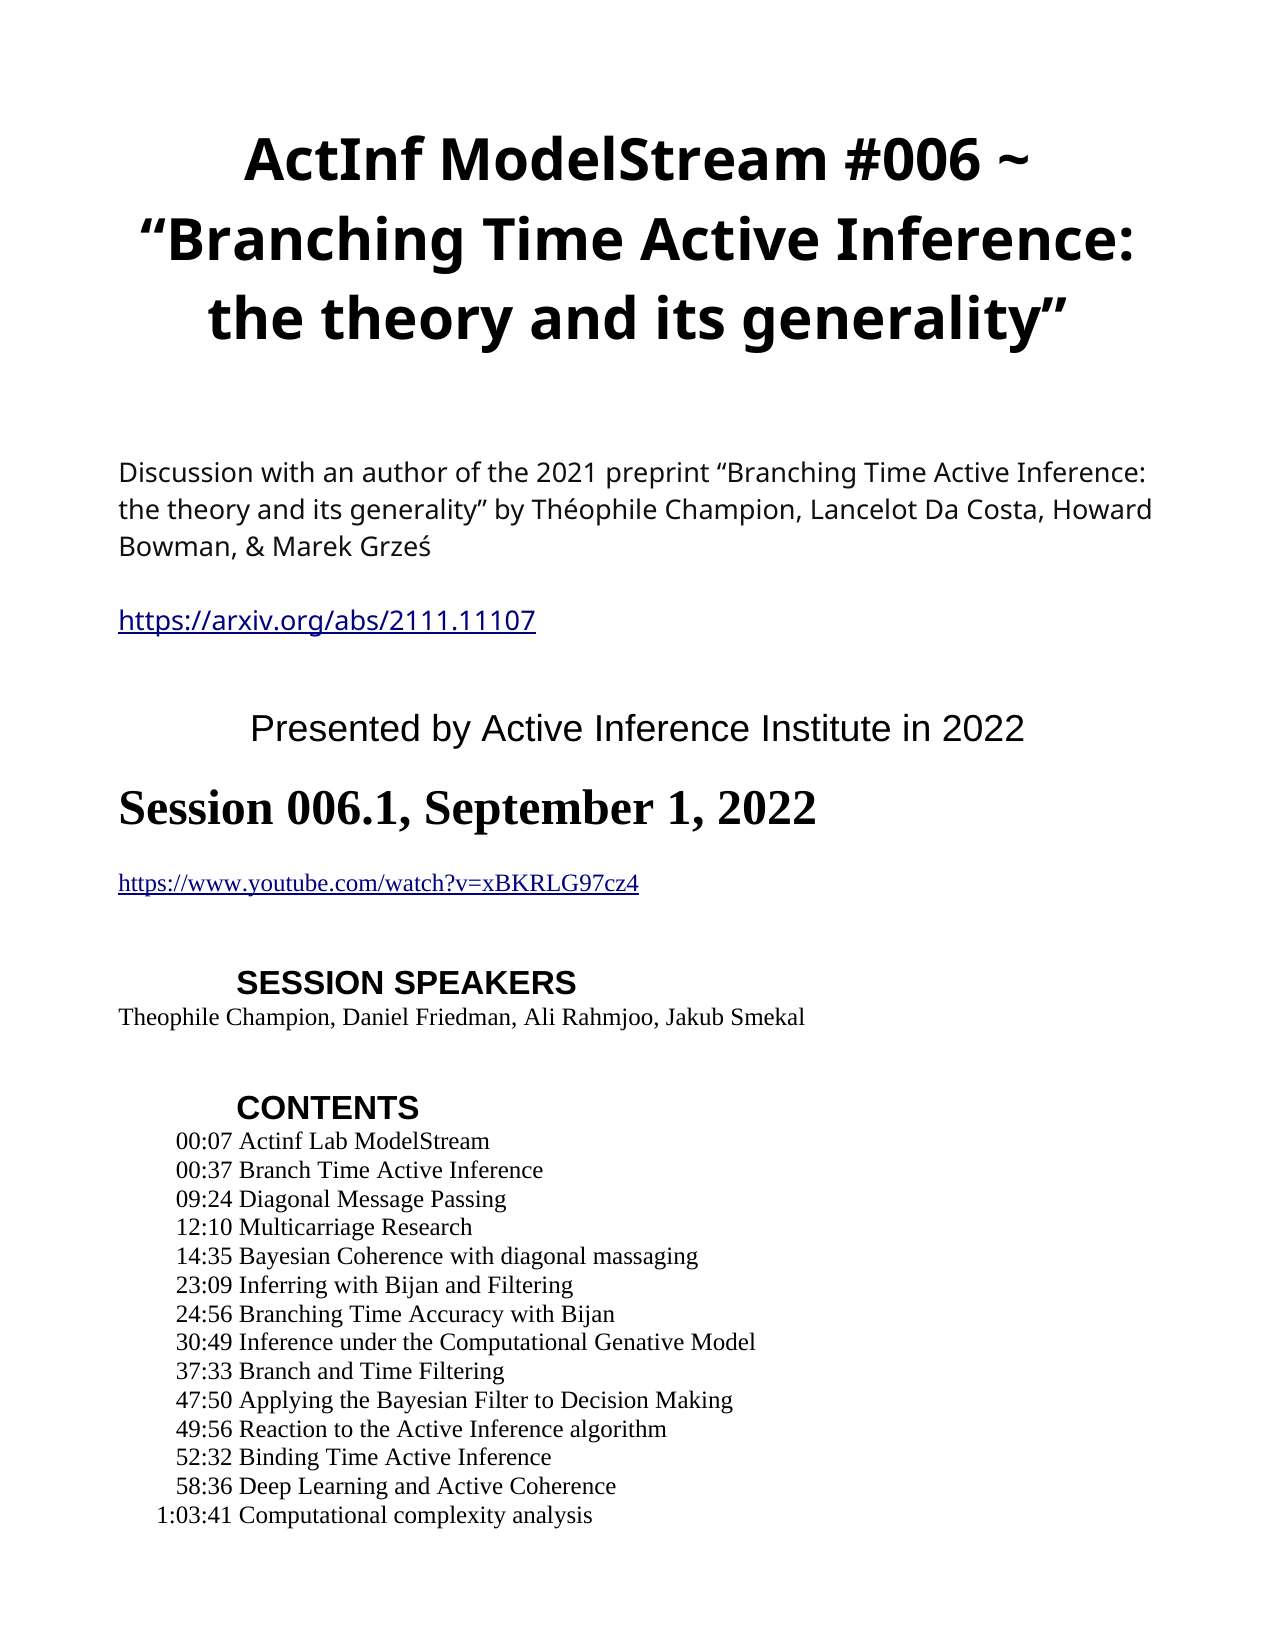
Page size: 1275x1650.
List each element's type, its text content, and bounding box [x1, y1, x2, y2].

table_cell 1:03:41 [112, 1500, 236, 1529]
table_cell Reaction to the Active Inference algorithm [236, 1414, 855, 1442]
table_header Actinf Lab ModelStream [236, 1126, 855, 1155]
table_cell Branch Time Active Inference [236, 1155, 855, 1184]
subtitle Presented by Active Inference Institute in 2022 [118, 706, 1157, 749]
table_cell 24:56 [112, 1299, 236, 1327]
subtitle SESSION SPEAKERS [118, 963, 1157, 1002]
table_cell 14:35 [112, 1241, 236, 1270]
table_cell Inferring with Bijan and Filtering [236, 1270, 855, 1299]
subtitle CONTENTS [118, 1088, 1157, 1126]
table_cell Diagonal Message Passing [236, 1184, 855, 1212]
table_cell 37:33 [112, 1356, 236, 1385]
table_cell 12:10 [112, 1213, 236, 1241]
text https://www.youtube.com/watch?v=xBKRLG97cz4 [118, 868, 1157, 897]
table_cell 47:50 [112, 1385, 236, 1414]
text Theophile Champion, Daniel Friedman, Ali Rahmjoo, Jakub Smekal [118, 1002, 1157, 1030]
table_cell Deep Learning and Active Coherence [236, 1471, 855, 1500]
table_cell Multicarriage Research [236, 1213, 855, 1241]
table_cell Inference under the Computational Genative Model [236, 1328, 855, 1356]
table_cell 23:09 [112, 1270, 236, 1299]
table_cell Branch and Time Filtering [236, 1356, 855, 1385]
subtitle Session 006.1, September 1, 2022 [118, 778, 1157, 835]
table_cell Binding Time Active Inference [236, 1443, 855, 1471]
table_cell Bayesian Coherence with diagonal massaging [236, 1241, 855, 1270]
text Discussion with an author of the 2021 preprint “Branching Time Active Inference: the theory and its generality” by Théophile Champion, Lancelot Da Costa, Howard Bowman, & Marek Grześ [118, 453, 1157, 564]
table_cell 52:32 [112, 1443, 236, 1471]
table_cell 49:56 [112, 1414, 236, 1442]
table_cell Computational complexity analysis [236, 1500, 855, 1529]
title ActInf ModelStream #006 ~ “Branching Time Active Inference: the theory and its generality” [118, 118, 1157, 357]
table_cell 30:49 [112, 1328, 236, 1356]
table_header 00:07 [112, 1126, 236, 1155]
table_cell Applying the Bayesian Filter to Decision Making [236, 1385, 855, 1414]
table_cell 00:37 [112, 1155, 236, 1184]
text https://arxiv.org/abs/2111.11107 [118, 601, 1157, 638]
table_cell 58:36 [112, 1471, 236, 1500]
table_cell Branching Time Accuracy with Bijan [236, 1299, 855, 1327]
table_cell 09:24 [112, 1184, 236, 1212]
